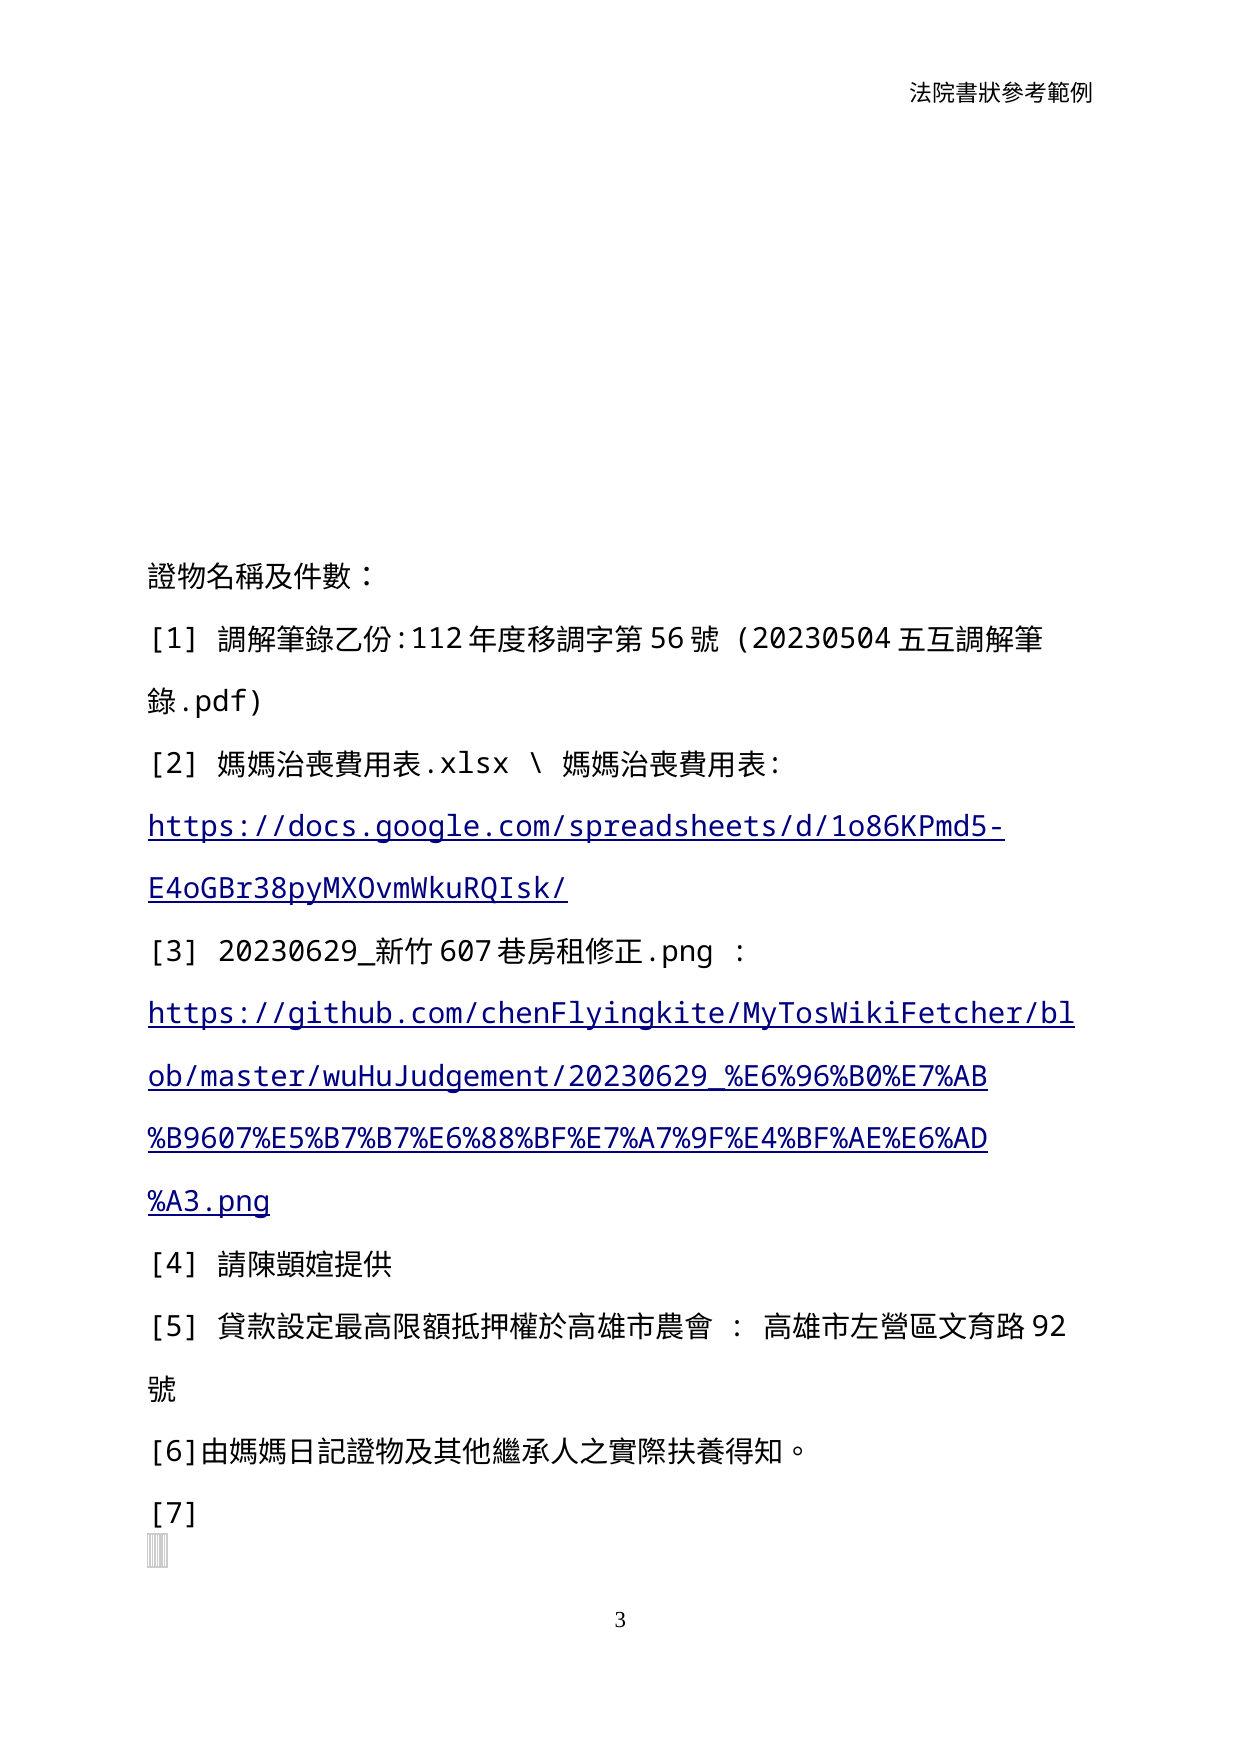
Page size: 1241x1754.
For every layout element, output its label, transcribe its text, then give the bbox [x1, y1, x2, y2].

text [2] 媽媽治喪費用表.xlsx \ 媽媽治喪費用表: https://docs.google.com/spreadsheets/d/1o86KPmd5-E4oGBr38pyMXOvmWkuRQIsk/ [148, 721, 1092, 908]
text [3] 20230629_新竹607巷房租修正.png : https://github.com/chenFlyingkite/MyTosWikiFetcher/blob/master/wuHuJudgement/20230629_%E6%96%B0%E7%AB%B9607%E5%B7%B7%E6%88%BF%E7%A7%9F%E4%BF%AE%E6%AD%A3.png [148, 908, 1092, 1221]
text [5] 貸款設定最高限額抵押權於高雄市農會 : 高雄市左營區文育路92號 [148, 1283, 1092, 1408]
text [4] 請陳顗媗提供 [148, 1221, 1092, 1283]
text 證物名稱及件數： [148, 533, 1092, 596]
text [6]由媽媽日記證物及其他繼承人之實際扶養得知。 [148, 1408, 1092, 1471]
text [7] [148, 1471, 1092, 1533]
text [1] 調解筆錄乙份:112年度移調字第56號 (20230504五互調解筆錄.pdf) [148, 596, 1092, 721]
